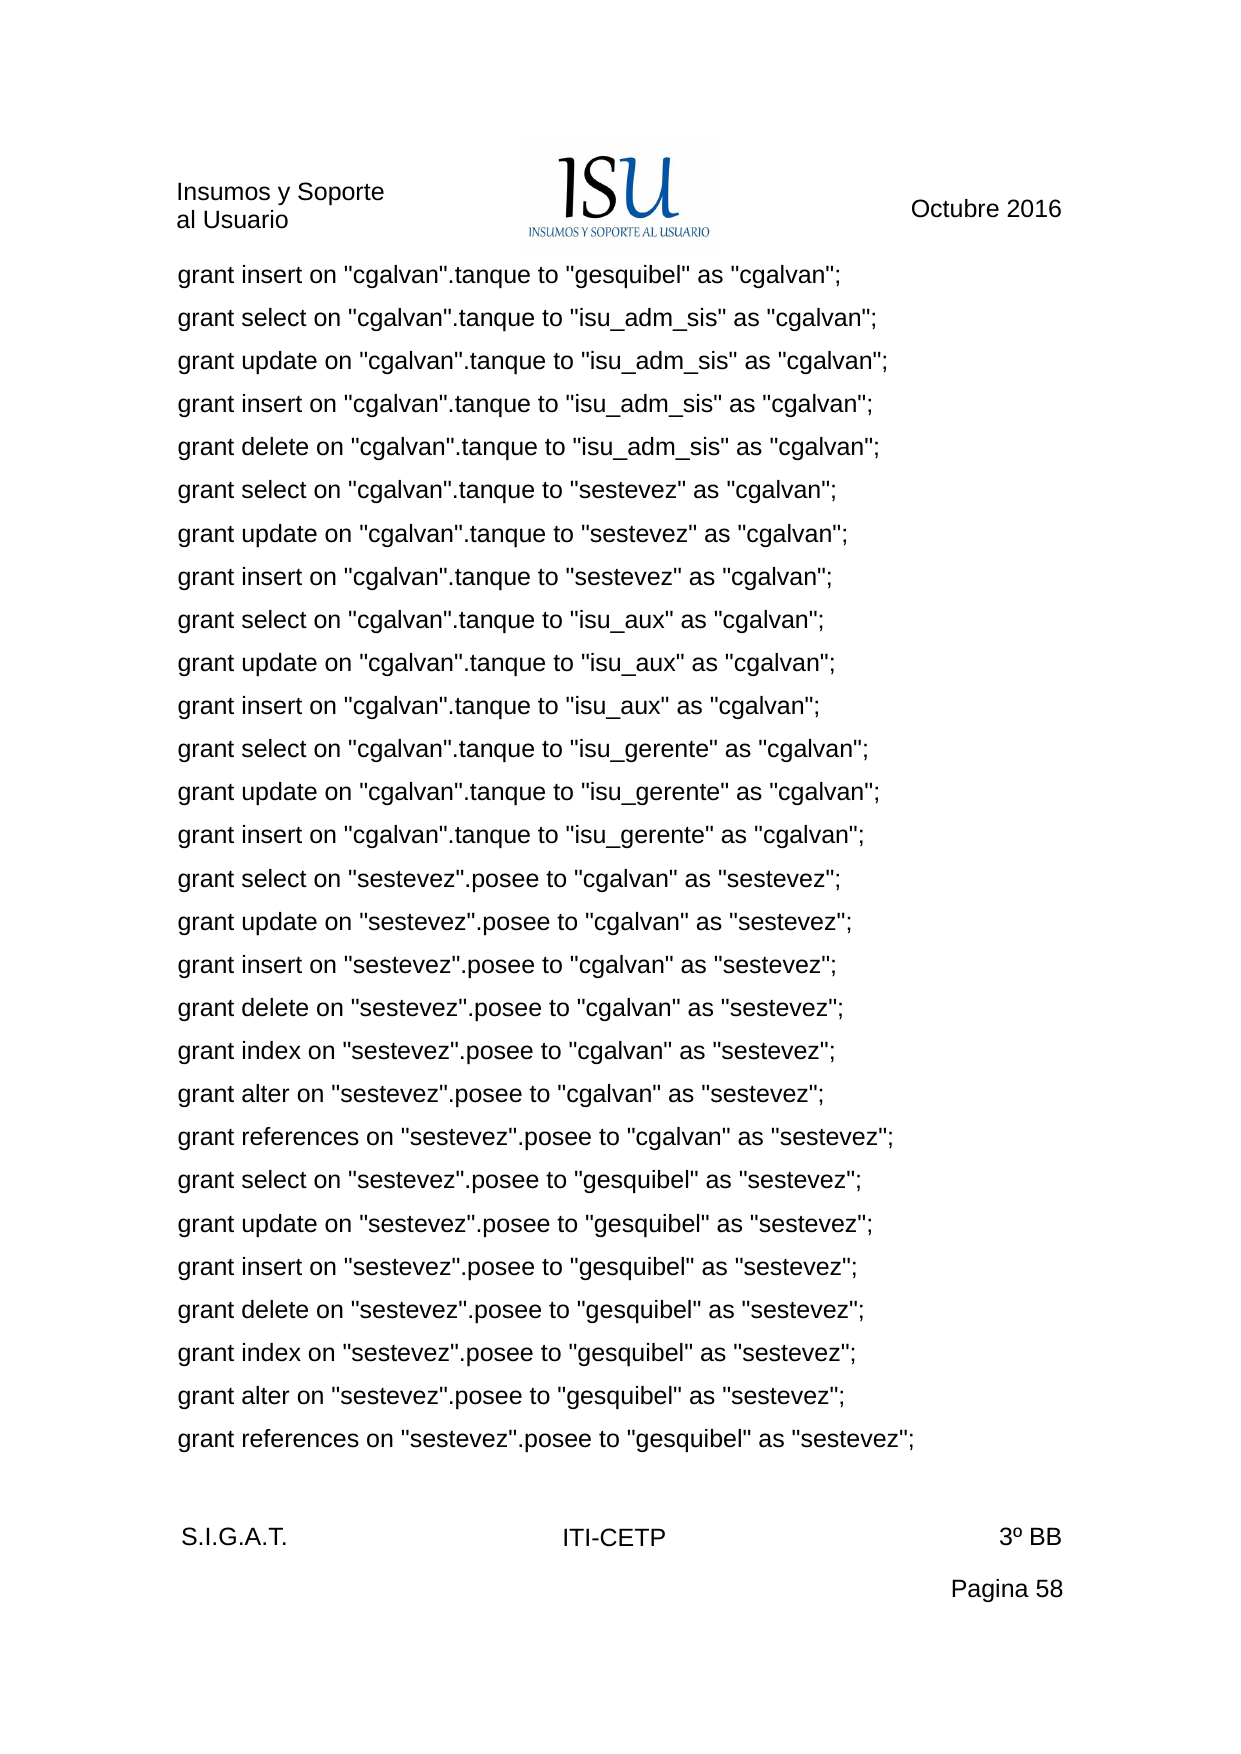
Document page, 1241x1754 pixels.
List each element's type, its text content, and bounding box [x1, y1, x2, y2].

text grant update on "sestevez".posee to "gesquibel" as "sestevez"; [177, 1208, 1063, 1237]
text grant select on "sestevez".posee to "gesquibel" as "sestevez"; [177, 1165, 1063, 1194]
text grant update on "cgalvan".tanque to "isu_gerente" as "cgalvan"; [177, 777, 1063, 806]
picture [517, 138, 723, 252]
text grant select on "cgalvan".tanque to "isu_aux" as "cgalvan"; [177, 605, 1063, 633]
text grant insert on "cgalvan".tanque to "isu_gerente" as "cgalvan"; [177, 820, 1063, 849]
text grant delete on "sestevez".posee to "cgalvan" as "sestevez"; [177, 993, 1063, 1022]
text grant select on "sestevez".posee to "cgalvan" as "sestevez"; [177, 863, 1063, 892]
text grant delete on "cgalvan".tanque to "isu_adm_sis" as "cgalvan"; [177, 432, 1063, 461]
text grant index on "sestevez".posee to "gesquibel" as "sestevez"; [177, 1338, 1063, 1367]
text grant alter on "sestevez".posee to "cgalvan" as "sestevez"; [177, 1079, 1063, 1108]
text grant insert on "cgalvan".tanque to "isu_adm_sis" as "cgalvan"; [177, 389, 1063, 418]
text grant insert on "sestevez".posee to "gesquibel" as "sestevez"; [177, 1252, 1063, 1280]
text grant insert on "sestevez".posee to "cgalvan" as "sestevez"; [177, 950, 1063, 978]
text grant insert on "cgalvan".tanque to "sestevez" as "cgalvan"; [177, 562, 1063, 590]
text grant update on "cgalvan".tanque to "isu_adm_sis" as "cgalvan"; [177, 346, 1063, 375]
text grant select on "cgalvan".tanque to "sestevez" as "cgalvan"; [177, 475, 1063, 504]
text grant references on "sestevez".posee to "gesquibel" as "sestevez"; [177, 1424, 1063, 1453]
text grant references on "sestevez".posee to "cgalvan" as "sestevez"; [177, 1122, 1063, 1151]
text grant insert on "cgalvan".tanque to "gesquibel" as "cgalvan"; [177, 260, 1063, 288]
text grant delete on "sestevez".posee to "gesquibel" as "sestevez"; [177, 1295, 1063, 1323]
text grant insert on "cgalvan".tanque to "isu_aux" as "cgalvan"; [177, 691, 1063, 720]
text grant alter on "sestevez".posee to "gesquibel" as "sestevez"; [177, 1381, 1063, 1410]
text grant update on "sestevez".posee to "cgalvan" as "sestevez"; [177, 907, 1063, 935]
text grant update on "cgalvan".tanque to "isu_aux" as "cgalvan"; [177, 648, 1063, 677]
text grant update on "cgalvan".tanque to "sestevez" as "cgalvan"; [177, 518, 1063, 547]
text grant select on "cgalvan".tanque to "isu_adm_sis" as "cgalvan"; [177, 303, 1063, 332]
text grant select on "cgalvan".tanque to "isu_gerente" as "cgalvan"; [177, 734, 1063, 763]
text grant index on "sestevez".posee to "cgalvan" as "sestevez"; [177, 1036, 1063, 1065]
